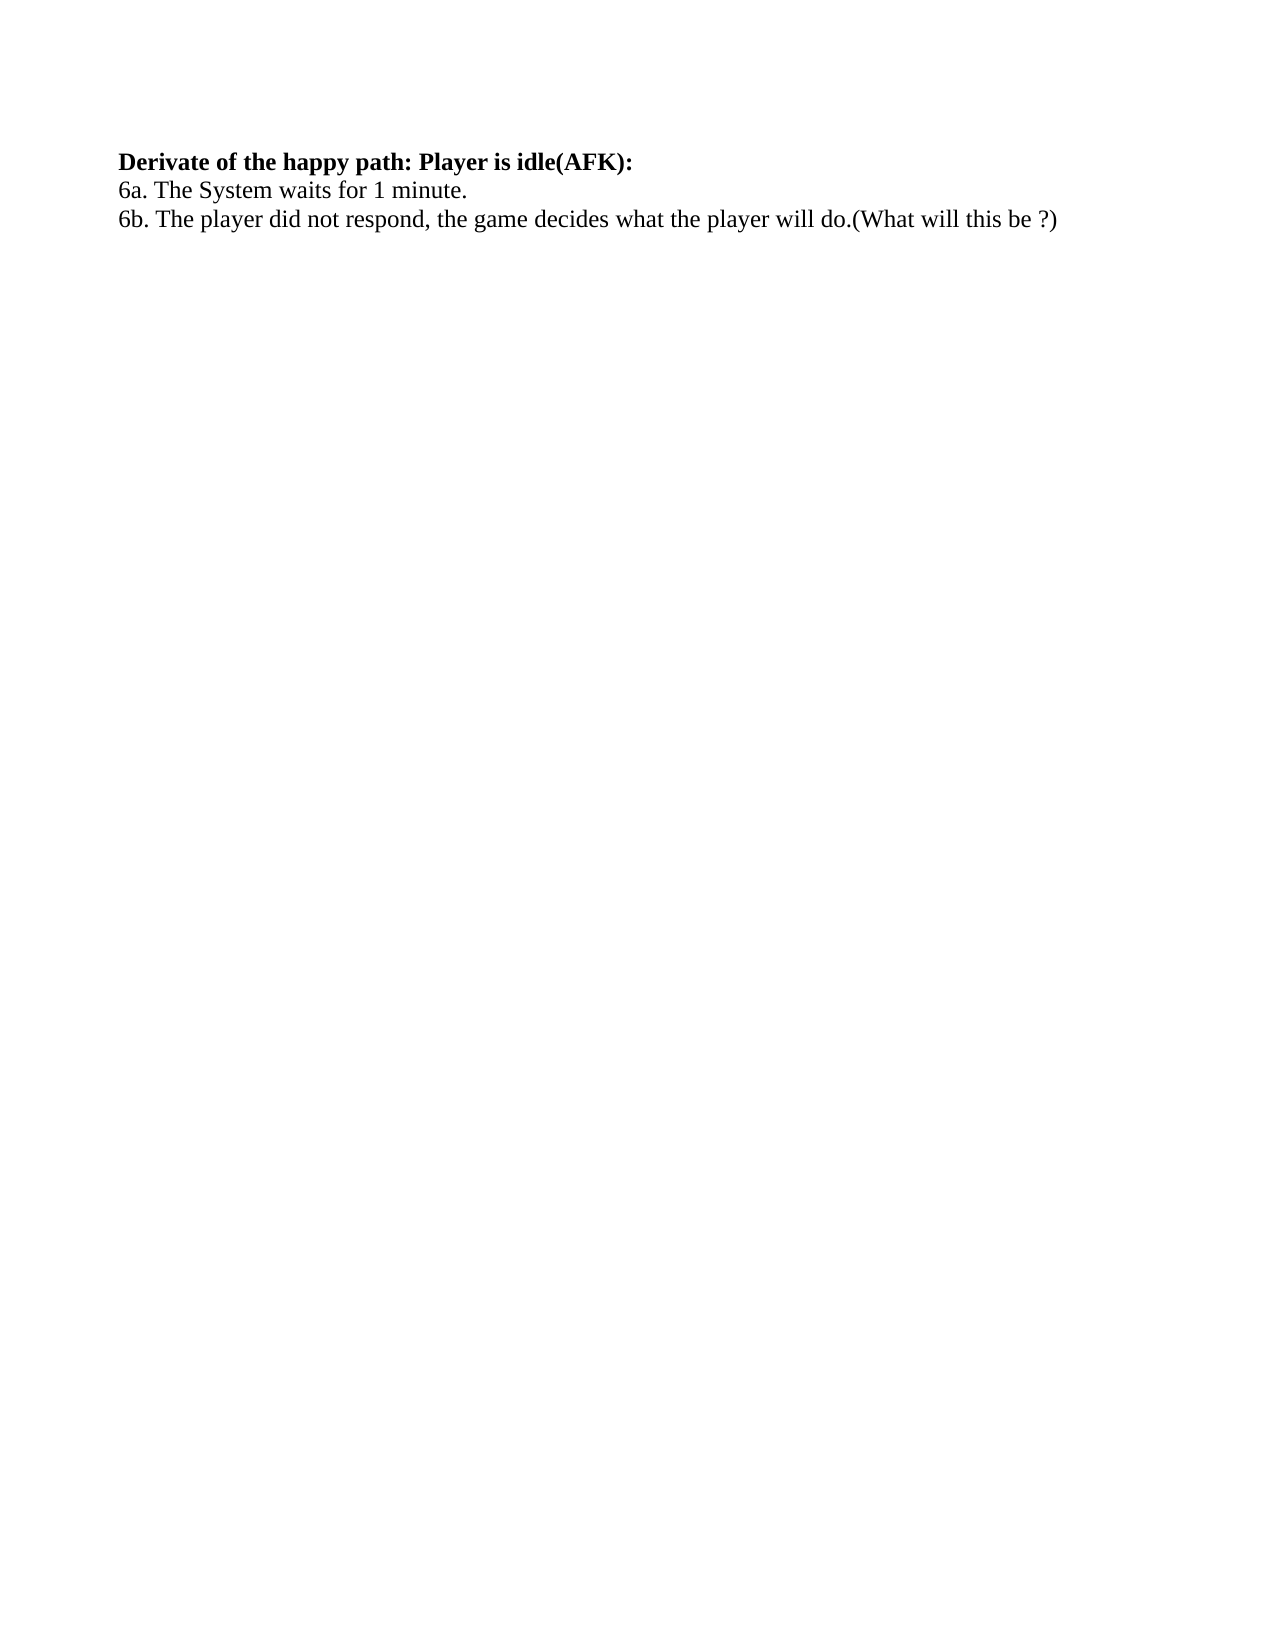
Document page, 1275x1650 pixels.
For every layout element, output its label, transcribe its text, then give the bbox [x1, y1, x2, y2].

text 6b. The player did not respond, the game decides what the player will do.(What will this be ?) [118, 204, 1157, 233]
text Derivate of the happy path: Player is idle(AFK): [118, 147, 1157, 176]
text 6a. The System waits for 1 minute. [118, 176, 1157, 204]
